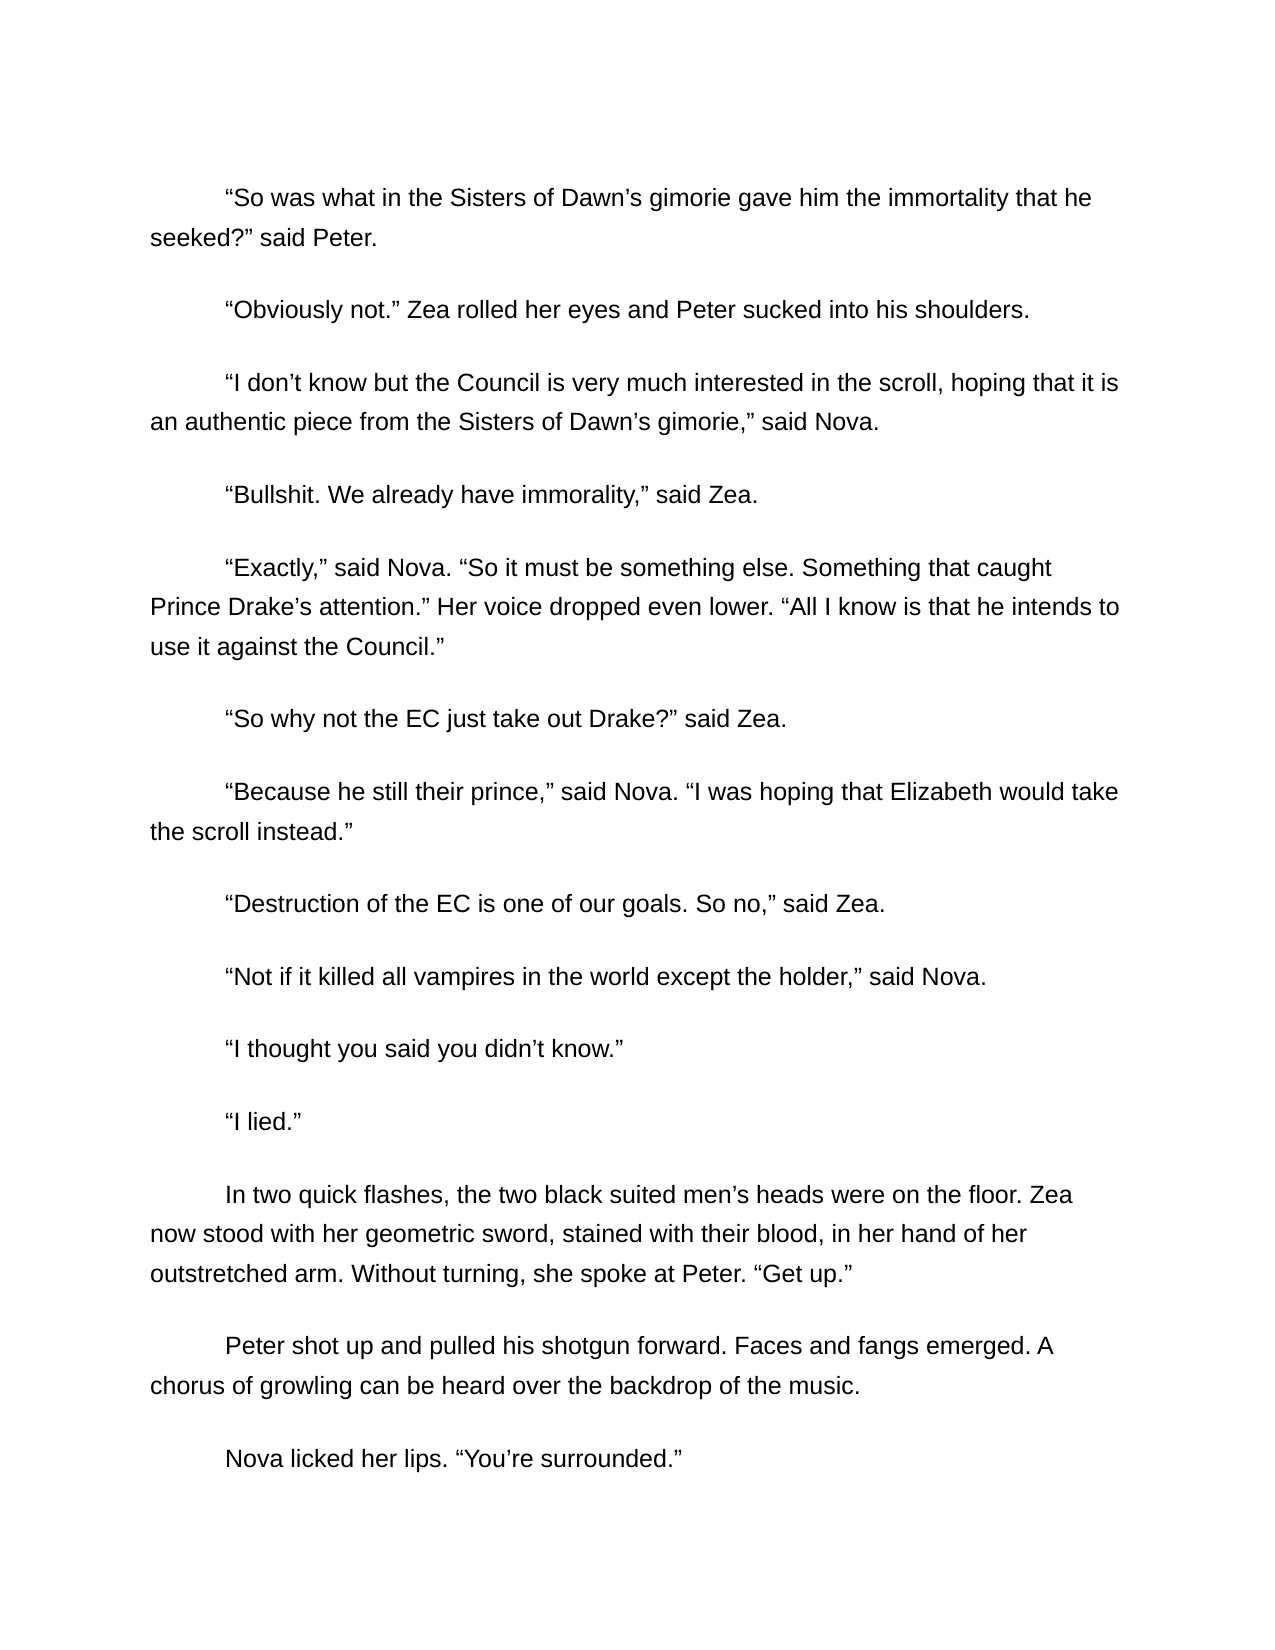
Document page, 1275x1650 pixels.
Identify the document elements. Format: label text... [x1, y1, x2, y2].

text In two quick flashes, the two black suited men’s heads were on the floor. Zea now stood with her geometric sword, stained with their blood, in her hand of her outstretched arm. Without turning, she spoke at Peter. “Get up.” [150, 1179, 1125, 1287]
text “Exactly,” said Nova. “So it must be something else. Something that caught Prince Drake’s attention.” Her voice dropped even lower. “All I know is that he intends to use it against the Council.” [150, 553, 1125, 661]
text “Not if it killed all vampires in the world except the holder,” said Nova. [150, 962, 1125, 991]
text “So was what in the Sisters of Dawn’s gimorie gave him the immortality that he seeked?” said Peter. [150, 183, 1125, 251]
text “Because he still their prince,” said Nova. “I was hoping that Elizabeth would take the scroll instead.” [150, 777, 1125, 845]
text Peter shot up and pulled his shotgun forward. Faces and fangs emerged. A chorus of growling can be heard over the backdrop of the music. [150, 1331, 1125, 1400]
text “I thought you said you didn’t know.” [150, 1034, 1125, 1063]
text “So why not the EC just take out Drake?” said Zea. [150, 704, 1125, 733]
text “Destruction of the EC is one of our goals. So no,” said Zea. [150, 889, 1125, 918]
text “Bullshit. We already have immorality,” said Zea. [150, 480, 1125, 509]
text “I don’t know but the Council is very much interested in the scroll, hoping that it is an authentic piece from the Sisters of Dawn’s gimorie,” said Nova. [150, 368, 1125, 436]
text “Obviously not.” Zea rolled her eyes and Peter sucked into his shoulders. [150, 295, 1125, 324]
text “I lied.” [150, 1107, 1125, 1136]
text Nova licked her lips. “You’re surrounded.” [150, 1443, 1125, 1472]
